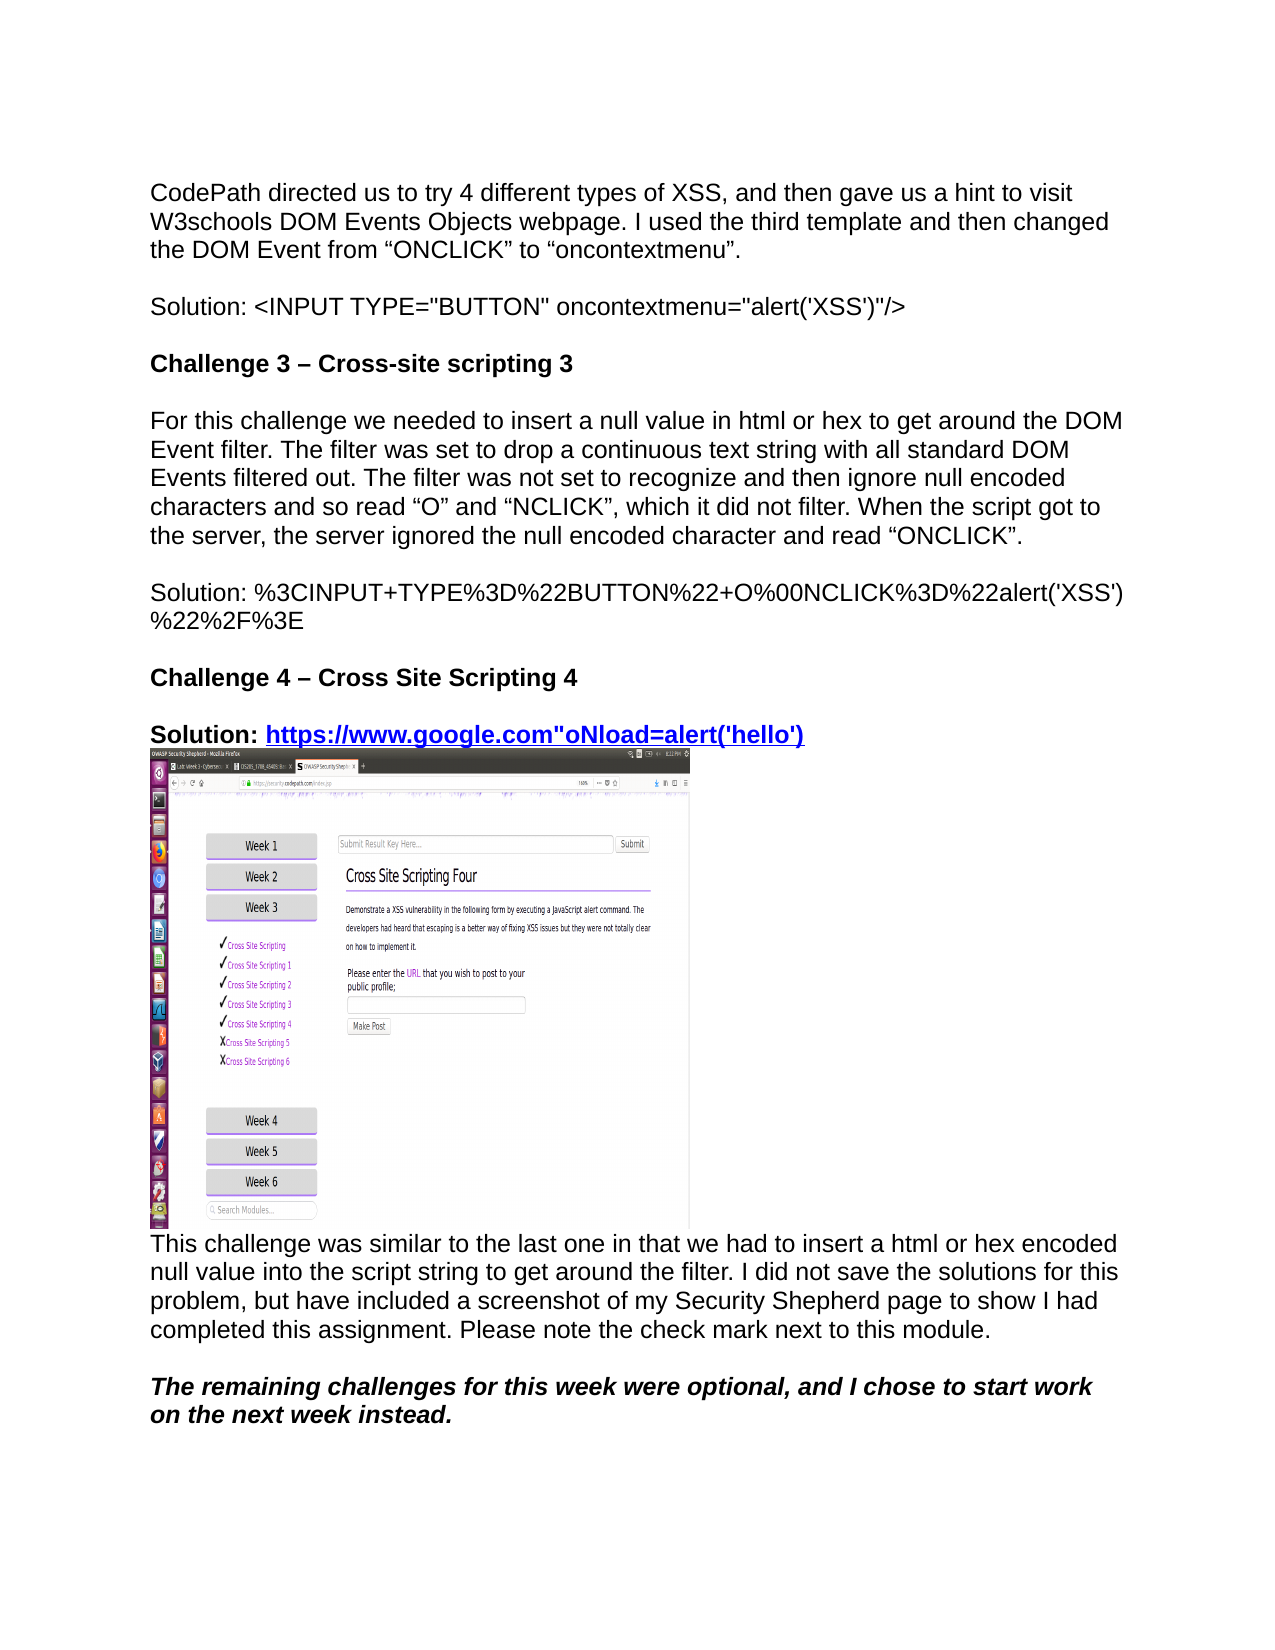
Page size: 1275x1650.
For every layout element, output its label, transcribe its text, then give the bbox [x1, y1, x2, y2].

text This challenge was similar to the last one in that we had to insert a html or hex encoded null value into the script string to get around the filter. I did not save the solutions for this problem, but have included a screenshot of my Security Shepherd page to show I had completed this assignment. Please note the check mark next to this module. [150, 1229, 1125, 1344]
text Solution: <INPUT TYPE="BUTTON" oncontextmenu="alert('XSS')"/> [150, 292, 1125, 321]
text CodePath directed us to try 4 different types of XSS, and then gave us a hint to visit W3schools DOM Events Objects webpage. I used the third template and then changed the DOM Event from “ONCLICK” to “oncontextmenu”. [150, 178, 1125, 264]
text The remaining challenges for this week were optional, and I chose to start work on the next week instead. [150, 1372, 1125, 1429]
text Solution: %3CINPUT+TYPE%3D%22BUTTON%22+O%00NCLICK%3D%22alert('XSS')%22%2F%3E [150, 578, 1125, 635]
text Challenge 4 – Cross Site Scripting 4 [150, 663, 1125, 692]
text Solution: https://www.google.com"oNload=alert('hello') [150, 720, 1125, 749]
text For this challenge we needed to insert a null value in html or hex to get around the DOM Event filter. The filter was set to drop a continuous text string with all standard DOM Events filtered out. The filter was not set to recognize and then ignore null encoded characters and so read “O” and “NCLICK”, which it did not filter. When the script got to the server, the server ignored the null encoded character and read “ONCLICK”. [150, 406, 1125, 549]
text Challenge 3 – Cross-site scripting 3 [150, 349, 1125, 378]
